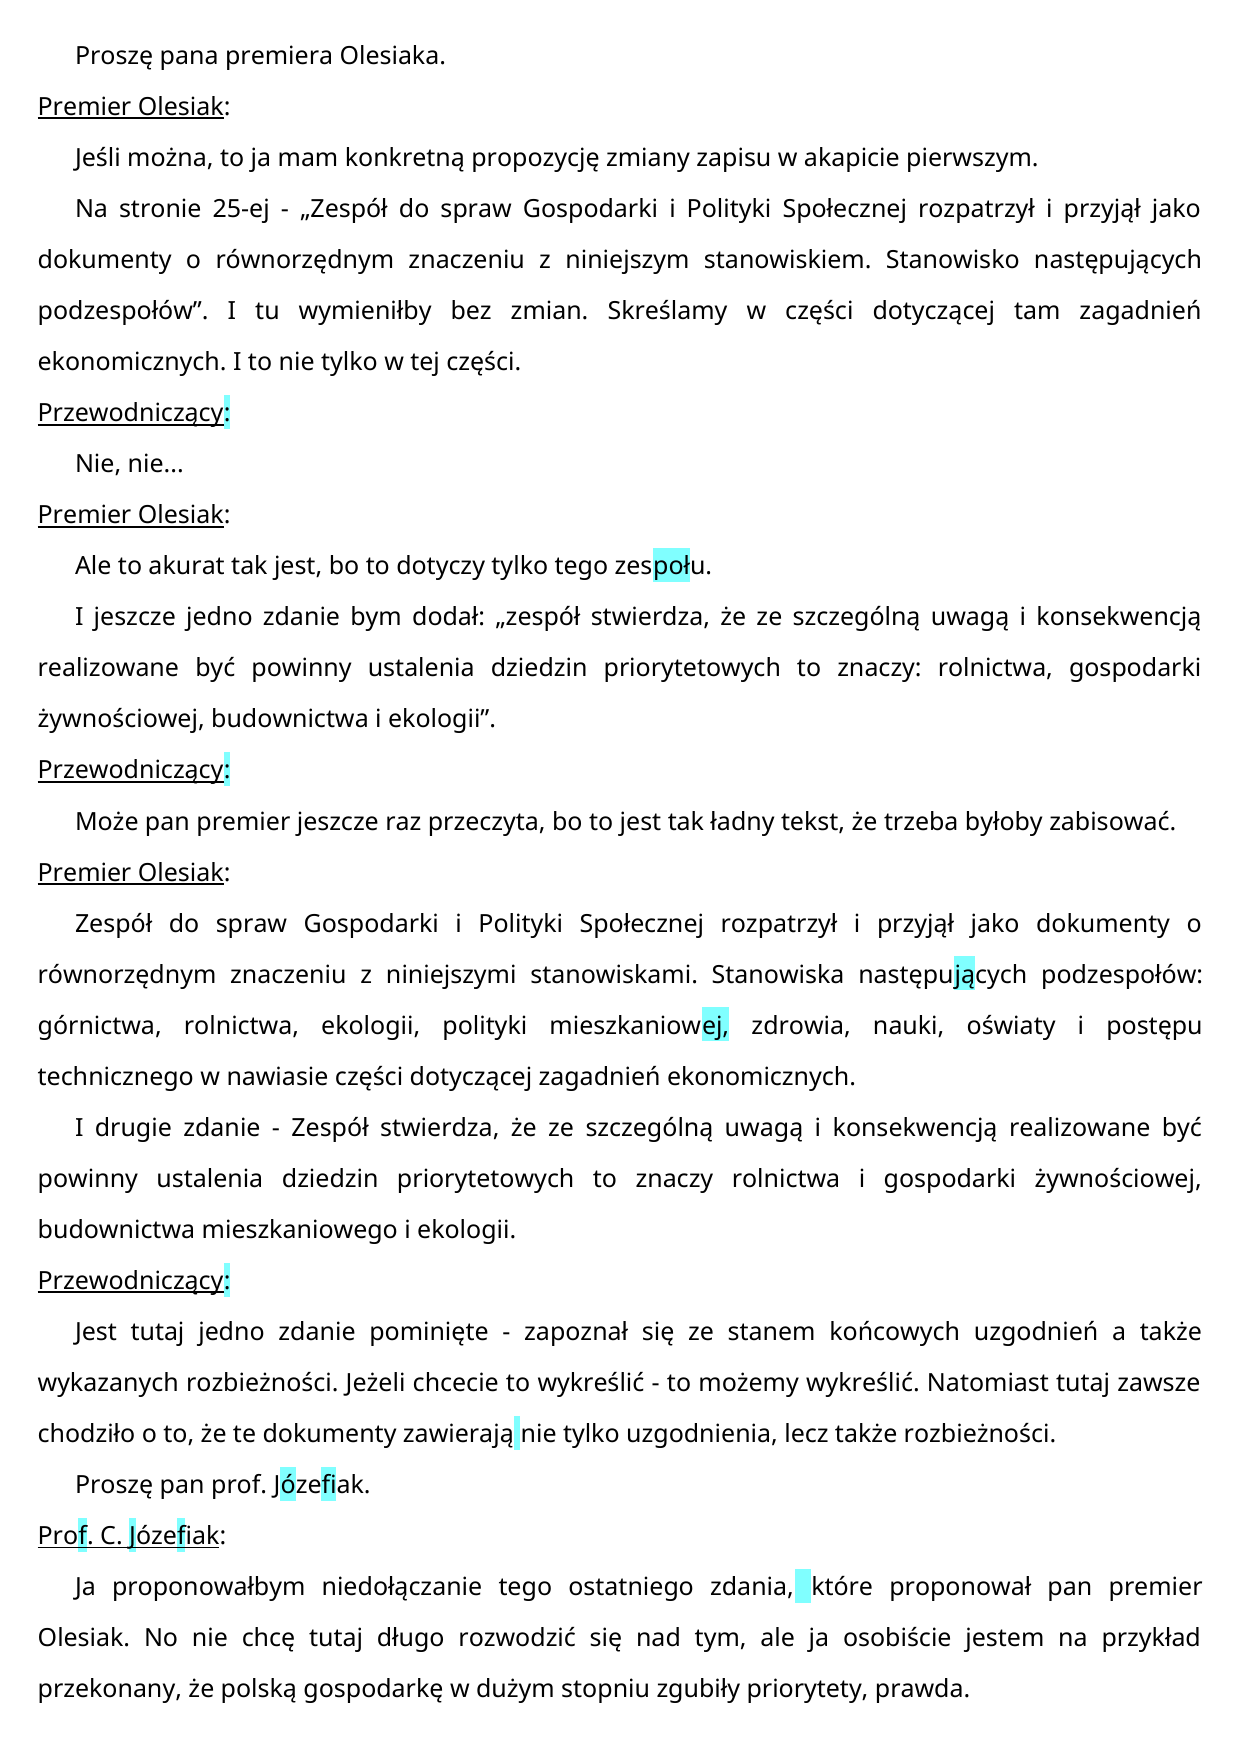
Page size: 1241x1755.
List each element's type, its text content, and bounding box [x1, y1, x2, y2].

text Jeśli można, to ja mam konkretną propozycję zmiany zapisu w akapicie pierwszym. [37, 139, 1203, 174]
text Przewodniczący: [37, 395, 1203, 429]
text Ja proponowałbym niedołączanie tego ostatniego zdania, które proponował pan premier Olesiak. No nie chcę tutaj długo rozwodzić się nad tym, ale ja osobiście jestem na przykład przekonany, że polską gospodarkę w dużym stopniu zgubiły priorytety, prawda. [37, 1569, 1203, 1705]
text Przewodniczący: [37, 1262, 1203, 1297]
text Zespół do spraw Gospodarki i Polityki Społecznej rozpatrzył i przyjął jako dokumenty o równorzędnym znaczeniu z niniejszymi stanowiskami. Stanowiska następujących podzespołów: górnictwa, rolnictwa, ekologii, polityki mieszkaniowej, zdrowia, nauki, oświaty i postępu technicznego w nawiasie części dotyczącej zagadnień ekonomicznych. [37, 905, 1203, 1092]
text I jeszcze jedno zdanie bym dodał: „zespół stwierdza, że ze szczególną uwagą i konsekwencją realizowane być powinny ustalenia dziedzin priorytetowych to znaczy: rolnictwa, gospodarki żywnościowej, budownictwa i ekologii”. [37, 599, 1203, 735]
text Może pan premier jeszcze raz przeczyta, bo to jest tak ładny tekst, że trzeba byłoby zabisować. [37, 803, 1203, 837]
text I drugie zdanie - Zespół stwierdza, że ze szczególną uwagą i konsekwencją realizowane być powinny ustalenia dziedzin priorytetowych to znaczy rolnictwa i gospodarki żywnościowej, budownictwa mieszkaniowego i ekologii. [37, 1109, 1203, 1246]
text Proszę pana premiera Olesiaka. [37, 37, 1203, 72]
text Przewodniczący: [37, 752, 1203, 786]
text Na stronie 25-ej - „Zespół do spraw Gospodarki i Polityki Społecznej rozpatrzył i przyjął jako dokumenty o równorzędnym znaczeniu z niniejszym stanowiskiem. Stanowisko następujących podzespołów”. I tu wymieniłby bez zmian. Skreślamy w części dotyczącej tam zagadnień ekonomicznych. I to nie tylko w tej części. [37, 191, 1203, 378]
text Premier Olesiak: [37, 88, 1203, 123]
text Proszę pan prof. Józefiak. [37, 1467, 1203, 1501]
text Jest tutaj jedno zdanie pominięte - zapoznał się ze stanem końcowych uzgodnień a także wykazanych rozbieżności. Jeżeli chcecie to wykreślić - to możemy wykreślić. Natomiast tutaj zawsze chodziło o to, że te dokumenty zawierają nie tylko uzgodnienia, lecz także rozbieżności. [37, 1313, 1203, 1450]
text Premier Olesiak: [37, 854, 1203, 888]
text Nie, nie... [37, 446, 1203, 480]
text Prof. C. Józefiak: [37, 1518, 1203, 1552]
text Ale to akurat tak jest, bo to dotyczy tylko tego zespołu. [37, 548, 1203, 582]
text Premier Olesiak: [37, 497, 1203, 531]
